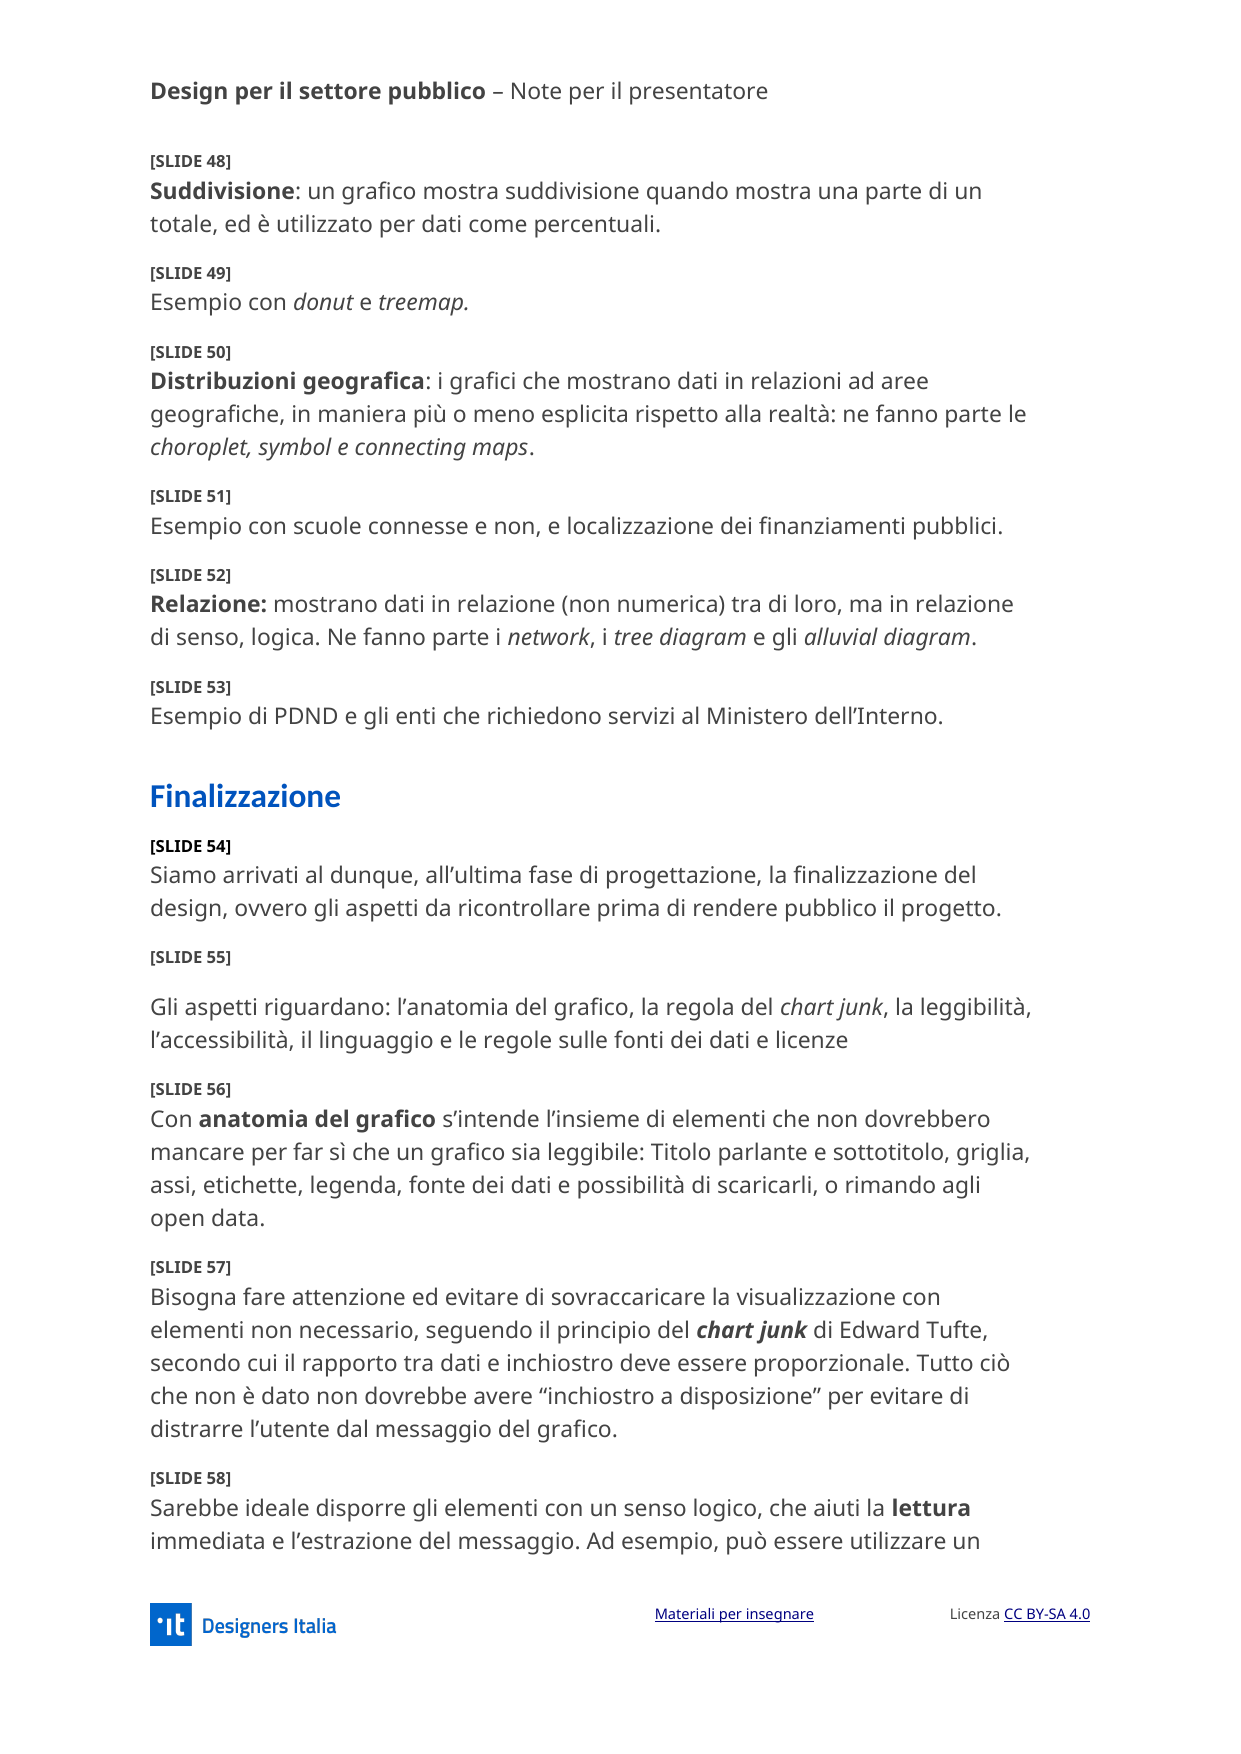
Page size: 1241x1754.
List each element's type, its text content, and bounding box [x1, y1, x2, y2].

picture [150, 1603, 347, 1646]
text [SLIDE 53] Esempio di PDND e gli enti che richiedono servizi al Ministero dell’Interno. [150, 675, 1035, 731]
text [SLIDE 54] Siamo arrivati al dunque, all’ultima fase di progettazione, la finalizzazione del design, ovvero gli aspetti da ricontrollare prima di rendere pubblico il progetto. [150, 834, 1035, 923]
text [SLIDE 55] [150, 946, 1035, 969]
text [SLIDE 57] Bisogna fare attenzione ed evitare di sovraccaricare la visualizzazione con elementi non necessario, seguendo il principio del chart junk di Edward Tufte, secondo cui il rapporto tra dati e inchiostro deve essere proporzionale. Tutto ciò che non è dato non dovrebbe avere “inchiostro a disposizione” per evitare di distrarre l’utente dal messaggio del grafico. [150, 1256, 1035, 1444]
text Gli aspetti riguardano: l’anatomia del grafico, la regola del chart junk, la leggibilità, l’accessibilità, il linguaggio e le regole sulle fonti dei dati e licenze [150, 991, 1035, 1055]
subtitle Finalizzazione [150, 774, 1035, 815]
text [SLIDE 52] Relazione: mostrano dati in relazione (non numerica) tra di loro, ma in relazione di senso, logica. Ne fanno parte i network, i tree diagram e gli alluvial diagram. [150, 563, 1035, 652]
text [SLIDE 58] Sarebbe ideale disporre gli elementi con un senso logico, che aiuti la lettura immediata e l’estrazione del messaggio. Ad esempio, può essere utilizzare un [150, 1467, 1035, 1556]
text [SLIDE 51] Esempio con scuole connesse e non, e localizzazione dei finanziamenti pubblici. [150, 485, 1035, 541]
text [SLIDE 49] Esempio con donut e treemap. [150, 262, 1035, 317]
text [SLIDE 56] Con anatomia del grafico s’intende l’insieme di elementi che non dovrebbero mancare per far sì che un grafico sia leggibile: Titolo parlante e sottotitolo, griglia, assi, etichette, legenda, fonte dei dati e possibilità di scaricarli, o rimando agli open data. [150, 1078, 1035, 1233]
text [SLIDE 48] Suddivisione: un grafico mostra suddivisione quando mostra una parte di un totale, ed è utilizzato per dati come percentuali. [150, 150, 1035, 239]
text [SLIDE 50] Distribuzioni geografica: i grafici che mostrano dati in relazioni ad aree geografiche, in maniera più o meno esplicita rispetto alla realtà: ne fanno parte le choroplet, symbol e connecting maps. [150, 340, 1035, 462]
